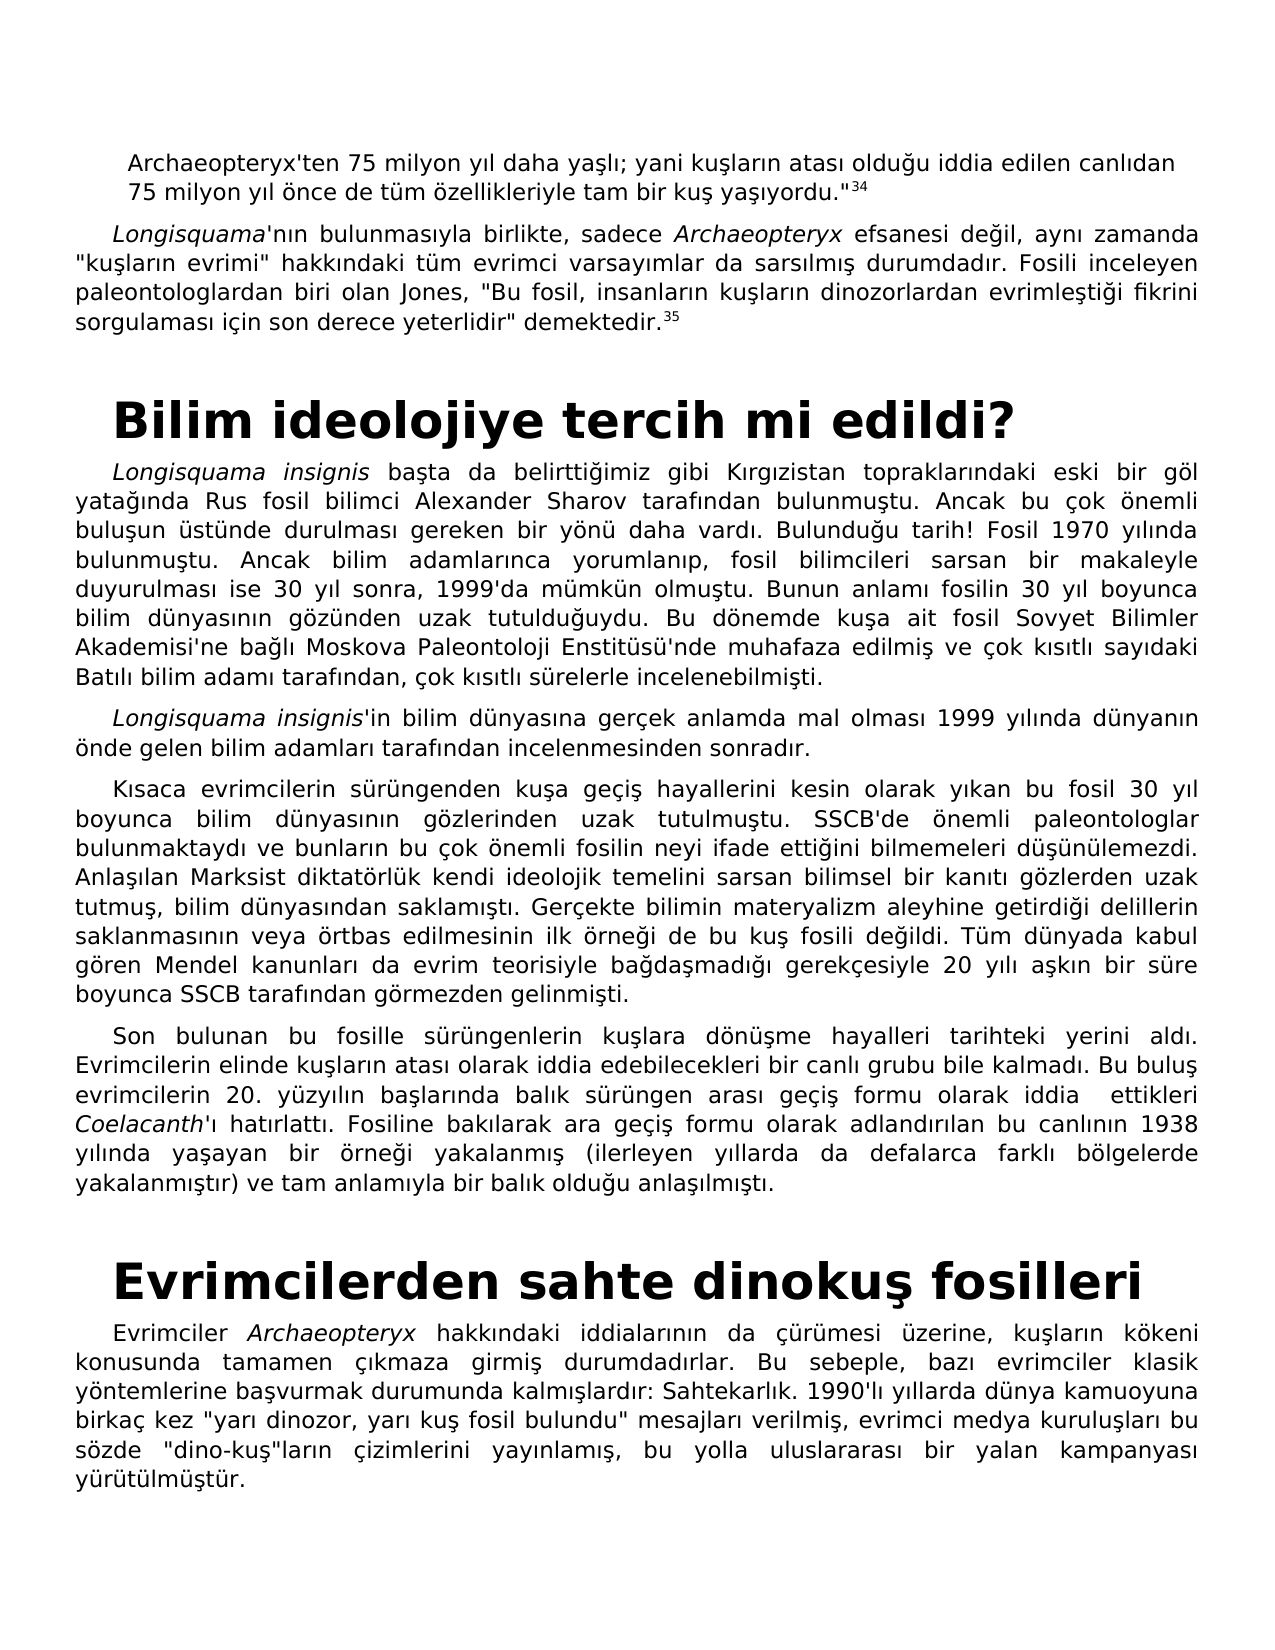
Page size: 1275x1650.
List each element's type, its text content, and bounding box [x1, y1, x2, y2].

text Longisquama insignis'in bilim dünyasına gerçek anlamda mal olması 1999 yılında dünyanın önde gelen bilim adamları tarafından incelenmesinden sonradır. [75, 706, 1200, 762]
text Archaeopteryx'ten 75 milyon yıl daha yaşlı; yani kuşların atası olduğu iddia edilen canlıdan 75 milyon yıl önce de tüm özellikleriyle tam bir kuş yaşıyordu."34 [127, 150, 1177, 206]
text Son bulunan bu fosille sürüngenlerin kuşlara dönüşme hayalleri tarihteki yerini aldı. Evrimcilerin elinde kuşların atası olarak iddia edebilecekleri bir canlı grubu bile kalmadı. Bu buluş evrimcilerin 20. yüzyılın başlarında balık sürüngen arası geçiş formu olarak iddia ettikleri Coelacanth'ı hatırlattı. Fosiline bakılarak ara geçiş formu olarak adlandırılan bu canlının 1938 yılında yaşayan bir örneği yakalanmış (ilerleyen yıllarda da defalarca farklı bölgelerde yakalanmıştır) ve tam anlamıyla bir balık olduğu anlaşılmıştı. [75, 1023, 1200, 1196]
text Kısaca evrimcilerin sürüngenden kuşa geçiş hayallerini kesin olarak yıkan bu fosil 30 yıl boyunca bilim dünyasının gözlerinden uzak tutulmuştu. SSCB'de önemli paleontologlar bulunmaktaydı ve bunların bu çok önemli fosilin neyi ifade ettiğini bilmemeleri düşünülemezdi. Anlaşılan Marksist diktatörlük kendi ideolojik temelini sarsan bilimsel bir kanıtı gözlerden uzak tutmuş, bilim dünyasından saklamıştı. Gerçekte bilimin materyalizm aleyhine getirdiği delillerin saklanmasının veya örtbas edilmesinin ilk örneği de bu kuş fosili değildi. Tüm dünyada kabul gören Mendel kanunları da evrim teorisiyle bağdaşmadığı gerekçesiyle 20 yılı aşkın bir süre boyunca SSCB tarafından görmezden gelinmişti. [75, 777, 1200, 1008]
text Evrimciler Archaeopteryx hakkındaki iddialarının da çürümesi üzerine, kuşların kökeni konusunda tamamen çıkmaza girmiş durumdadırlar. Bu sebeple, bazı evrimciler klasik yöntemlerine başvurmak durumunda kalmışlardır: Sahtekarlık. 1990'lı yıllarda dünya kamuoyuna birkaç kez "yarı dinozor, yarı kuş fosil bulundu" mesajları verilmiş, evrimci medya kuruluşları bu sözde "dino-kuş"ların çizimlerini yayınlamış, bu yolla uluslararası bir yalan kampanyası yürütülmüştür. [75, 1320, 1200, 1493]
text Evrimcilerden sahte dinokuş fosilleri [112, 1253, 1200, 1311]
text Bilim ideolojiye tercih mi edildi? [112, 392, 1200, 451]
text Longisquama'nın bulunmasıyla birlikte, sadece Archaeopteryx efsanesi değil, aynı zamanda "kuşların evrimi" hakkındaki tüm evrimci varsayımlar da sarsılmış durumdadır. Fosili inceleyen paleontologlardan biri olan Jones, "Bu fosil, insanların kuşların dinozorlardan evrimleştiği fikrini sorgulaması için son derece yeterlidir" demektedir.35 [75, 221, 1200, 336]
text Longisquama insignis başta da belirttiğimiz gibi Kırgızistan topraklarındaki eski bir göl yatağında Rus fosil bilimci Alexander Sharov tarafından bulunmuştu. Ancak bu çok önemli buluşun üstünde durulması gereken bir yönü daha vardı. Bulunduğu tarih! Fosil 1970 yılında bulunmuştu. Ancak bilim adamlarınca yorumlanıp, fosil bilimcileri sarsan bir makaleyle duyurulması ise 30 yıl sonra, 1999'da mümkün olmuştu. Bunun anlamı fosilin 30 yıl boyunca bilim dünyasının gözünden uzak tutulduğuydu. Bu dönemde kuşa ait fosil Sovyet Bilimler Akademisi'ne bağlı Moskova Paleontoloji Enstitüsü'nde muhafaza edilmiş ve çok kısıtlı sayıdaki Batılı bilim adamı tarafından, çok kısıtlı sürelerle incelenebilmişti. [75, 459, 1200, 691]
